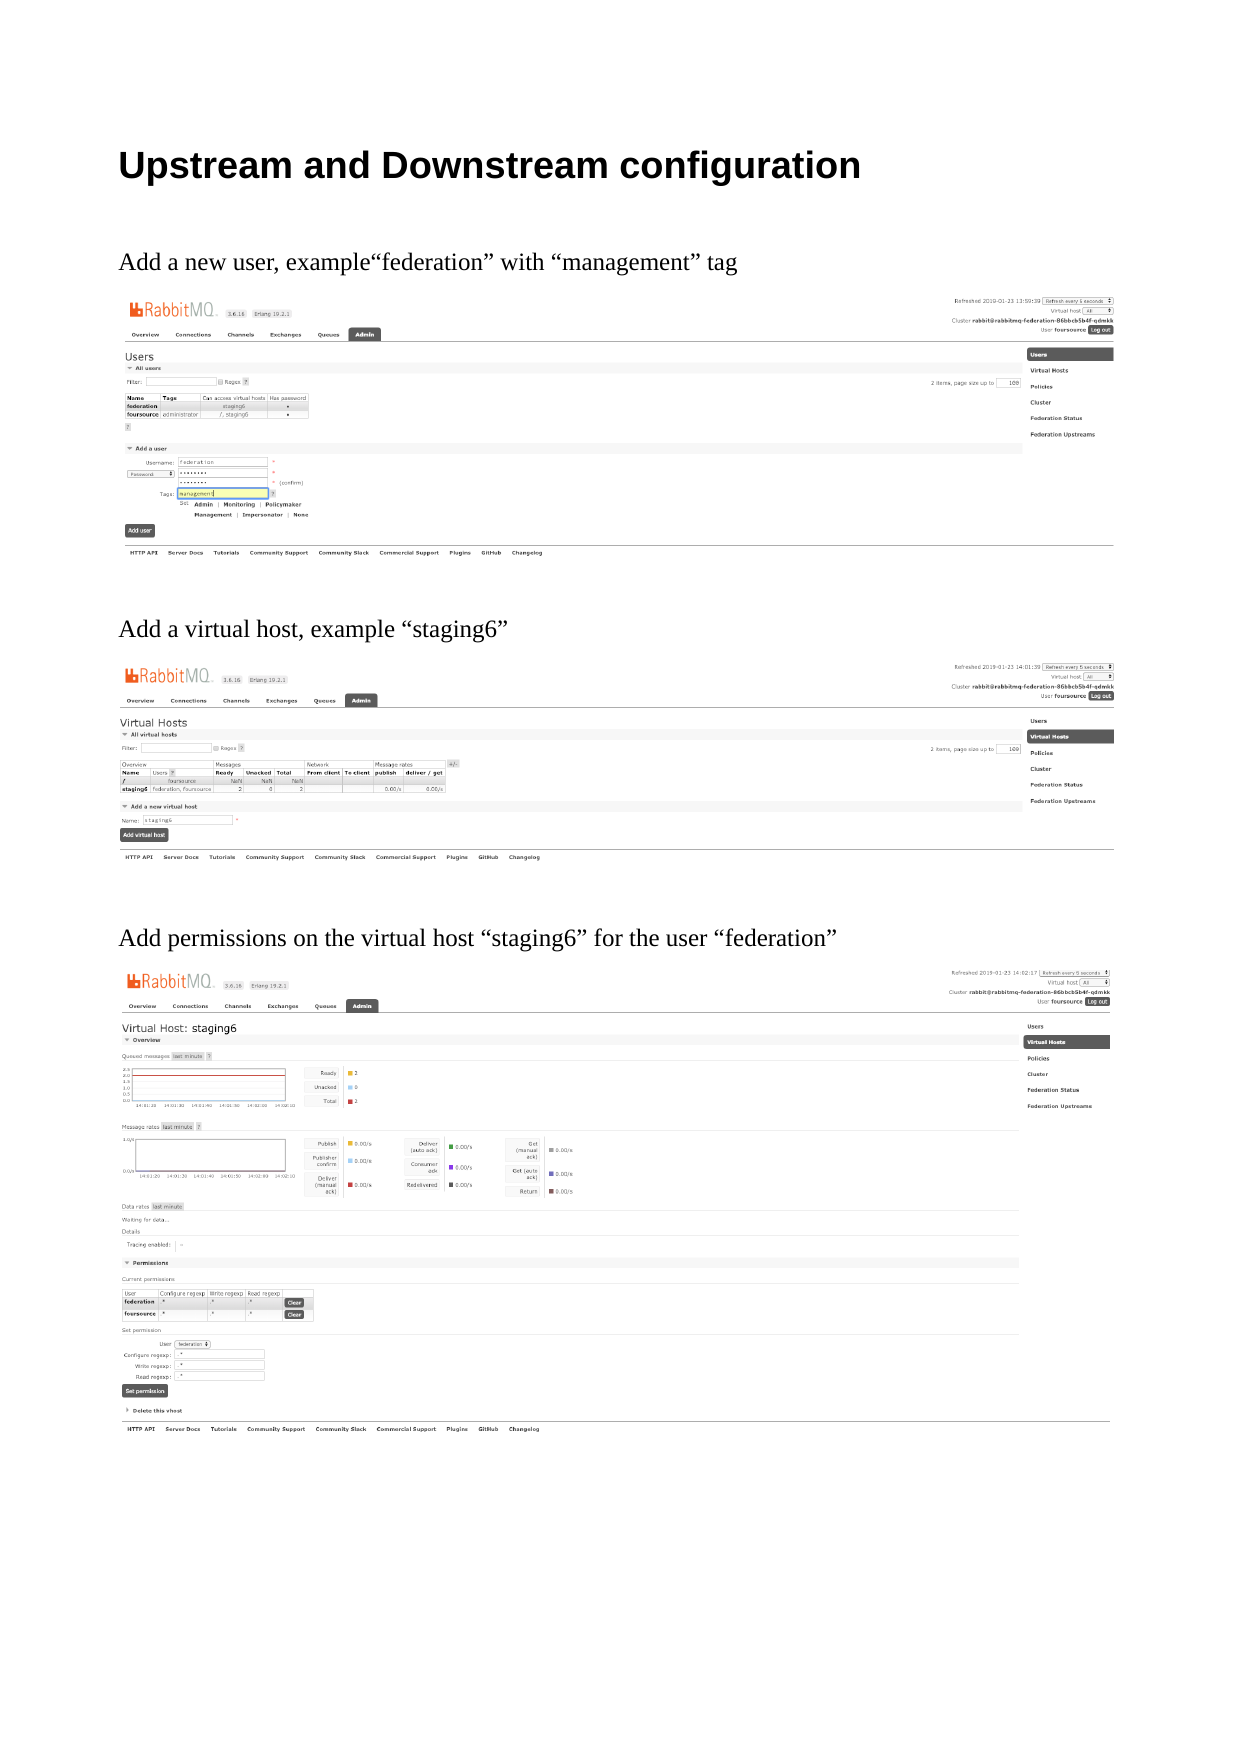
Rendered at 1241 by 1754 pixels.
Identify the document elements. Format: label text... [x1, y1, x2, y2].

text Add a new user, example“federation” with “management” tag [118, 247, 1122, 276]
picture [118, 970, 1123, 1440]
picture [118, 294, 1123, 562]
picture [118, 661, 1123, 871]
subtitle Upstream and Downstream configuration [118, 143, 1122, 187]
text Add permissions on the virtual host “staging6” for the user “federation” [118, 923, 1122, 952]
text Add a virtual host, example “staging6” [118, 614, 1122, 643]
